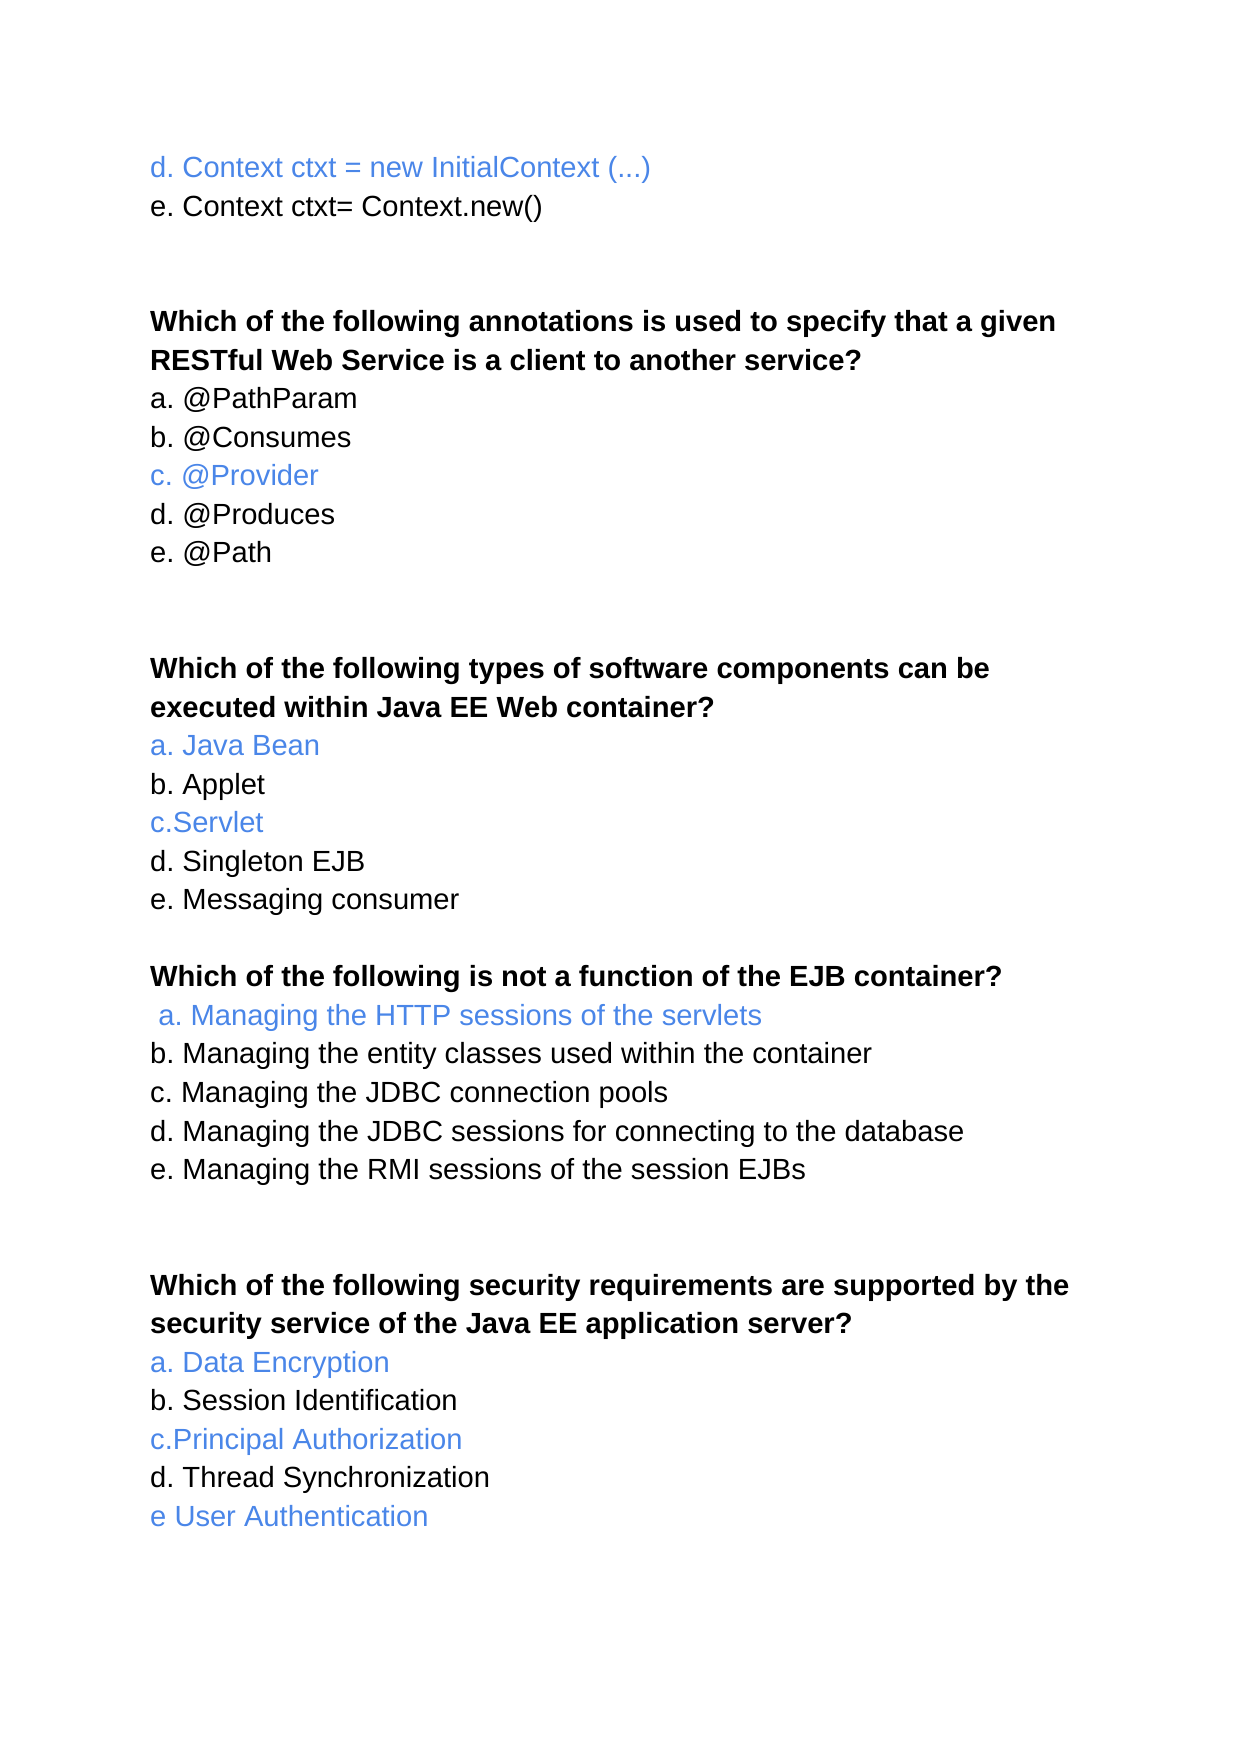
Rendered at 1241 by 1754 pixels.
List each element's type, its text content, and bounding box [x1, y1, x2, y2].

text d. Thread Synchronization [150, 1460, 1090, 1494]
text b. Applet [150, 767, 1090, 800]
text c.Servlet [150, 805, 1090, 839]
text e. Managing the RMI sessions of the session EJBs [150, 1152, 1090, 1186]
text a. Data Encryption [150, 1345, 1090, 1378]
text a. Managing the HTTP sessions of the servlets [150, 998, 1090, 1031]
text d. Singleton EJB [150, 844, 1090, 877]
text d. Managing the JDBC sessions for connecting to the database [150, 1113, 1090, 1147]
text b. Managing the entity classes used within the container [150, 1036, 1090, 1070]
text a. @PathParam [150, 381, 1090, 415]
text b. Session Identification [150, 1383, 1090, 1417]
text c. @Provider [150, 458, 1090, 492]
text Which of the following is not a function of the EJB container? [150, 959, 1090, 993]
text d. @Produces [150, 497, 1090, 530]
text d. Context ctxt = new InitialContext (...) [150, 150, 1090, 183]
text b. @Consumes [150, 420, 1090, 453]
text Which of the following types of software components can be executed within Java EE Web container? [150, 651, 1090, 723]
text e User Authentication [150, 1499, 1090, 1532]
text Which of the following annotations is used to specify that a given RESTful Web Service is a client to another service? [150, 304, 1090, 376]
text a. Java Bean [150, 728, 1090, 762]
text e. @Path [150, 535, 1090, 569]
text e. Context ctxt= Context.new() [150, 188, 1090, 222]
text Which of the following security requirements are supported by the security service of the Java EE application server? [150, 1268, 1090, 1340]
text c. Managing the JDBC connection pools [150, 1075, 1090, 1108]
text c.Principal Authorization [150, 1422, 1090, 1455]
text e. Messaging consumer [150, 882, 1090, 916]
